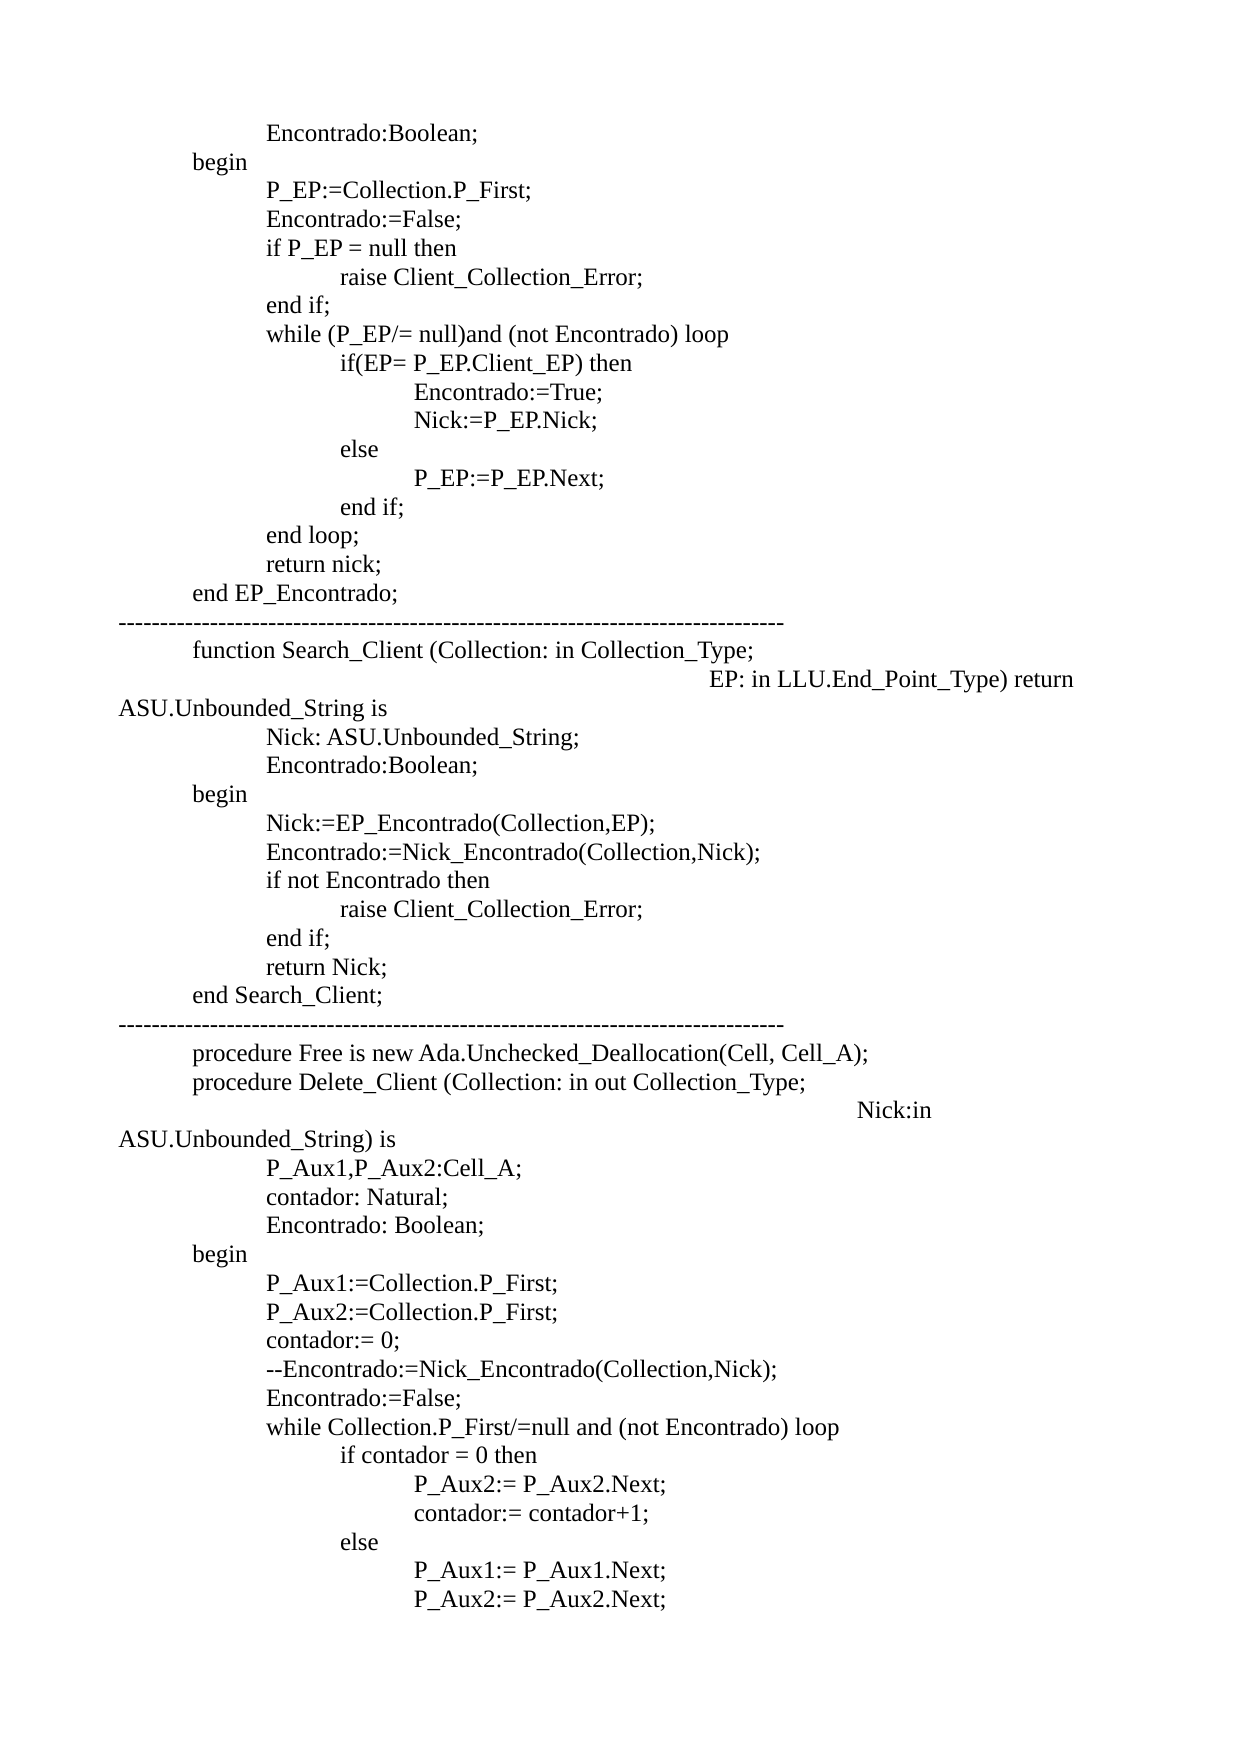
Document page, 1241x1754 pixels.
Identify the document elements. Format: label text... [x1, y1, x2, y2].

text if contador = 0 then [118, 1441, 1122, 1469]
text if(EP= P_EP.Client_EP) then [118, 348, 1122, 377]
text EP: in LLU.End_Point_Type) return ASU.Unbounded_String is [118, 664, 1122, 722]
text while (P_EP/= null)and (not Encontrado) loop [118, 319, 1122, 348]
text end Search_Client; [118, 981, 1122, 1009]
text Nick:=P_EP.Nick; [118, 406, 1122, 434]
text end if; [118, 492, 1122, 521]
text Encontrado:Boolean; [118, 751, 1122, 779]
text P_Aux2:=Collection.P_First; [118, 1297, 1122, 1326]
text raise Client_Collection_Error; [118, 894, 1122, 923]
text P_Aux2:= P_Aux2.Next; [118, 1469, 1122, 1498]
text return nick; [118, 549, 1122, 578]
text return Nick; [118, 952, 1122, 981]
text Encontrado:=False; [118, 204, 1122, 233]
text P_EP:=Collection.P_First; [118, 176, 1122, 204]
text P_Aux1:= P_Aux1.Next; [118, 1556, 1122, 1584]
text procedure Free is new Ada.Unchecked_Deallocation(Cell, Cell_A); [118, 1038, 1122, 1067]
text end loop; [118, 521, 1122, 549]
text Encontrado:Boolean; [118, 118, 1122, 147]
text Nick: ASU.Unbounded_String; [118, 722, 1122, 751]
text Encontrado: Boolean; [118, 1211, 1122, 1239]
text end EP_Encontrado; [118, 578, 1122, 607]
text Nick:=EP_Encontrado(Collection,EP); [118, 808, 1122, 837]
text P_EP:=P_EP.Next; [118, 463, 1122, 492]
text else [118, 434, 1122, 463]
text -------------------------------------------------------------------------------- [118, 607, 1122, 636]
text Encontrado:=True; [118, 377, 1122, 406]
text else [118, 1527, 1122, 1556]
text contador: Natural; [118, 1182, 1122, 1211]
text while Collection.P_First/=null and (not Encontrado) loop [118, 1412, 1122, 1441]
text end if; [118, 291, 1122, 319]
text begin [118, 147, 1122, 176]
text end if; [118, 923, 1122, 952]
text contador:= 0; [118, 1326, 1122, 1354]
text if not Encontrado then [118, 866, 1122, 894]
text contador:= contador+1; [118, 1498, 1122, 1527]
text Nick:in ASU.Unbounded_String) is [118, 1096, 1122, 1153]
text P_Aux2:= P_Aux2.Next; [118, 1584, 1122, 1613]
text --Encontrado:=Nick_Encontrado(Collection,Nick); [118, 1354, 1122, 1383]
text if P_EP = null then [118, 233, 1122, 262]
text Encontrado:=False; [118, 1383, 1122, 1412]
text Encontrado:=Nick_Encontrado(Collection,Nick); [118, 837, 1122, 866]
text raise Client_Collection_Error; [118, 262, 1122, 291]
text begin [118, 1239, 1122, 1268]
text P_Aux1:=Collection.P_First; [118, 1268, 1122, 1297]
text procedure Delete_Client (Collection: in out Collection_Type; [118, 1067, 1122, 1096]
text function Search_Client (Collection: in Collection_Type; [118, 636, 1122, 664]
text P_Aux1,P_Aux2:Cell_A; [118, 1153, 1122, 1182]
text begin [118, 779, 1122, 808]
text -------------------------------------------------------------------------------- [118, 1009, 1122, 1038]
